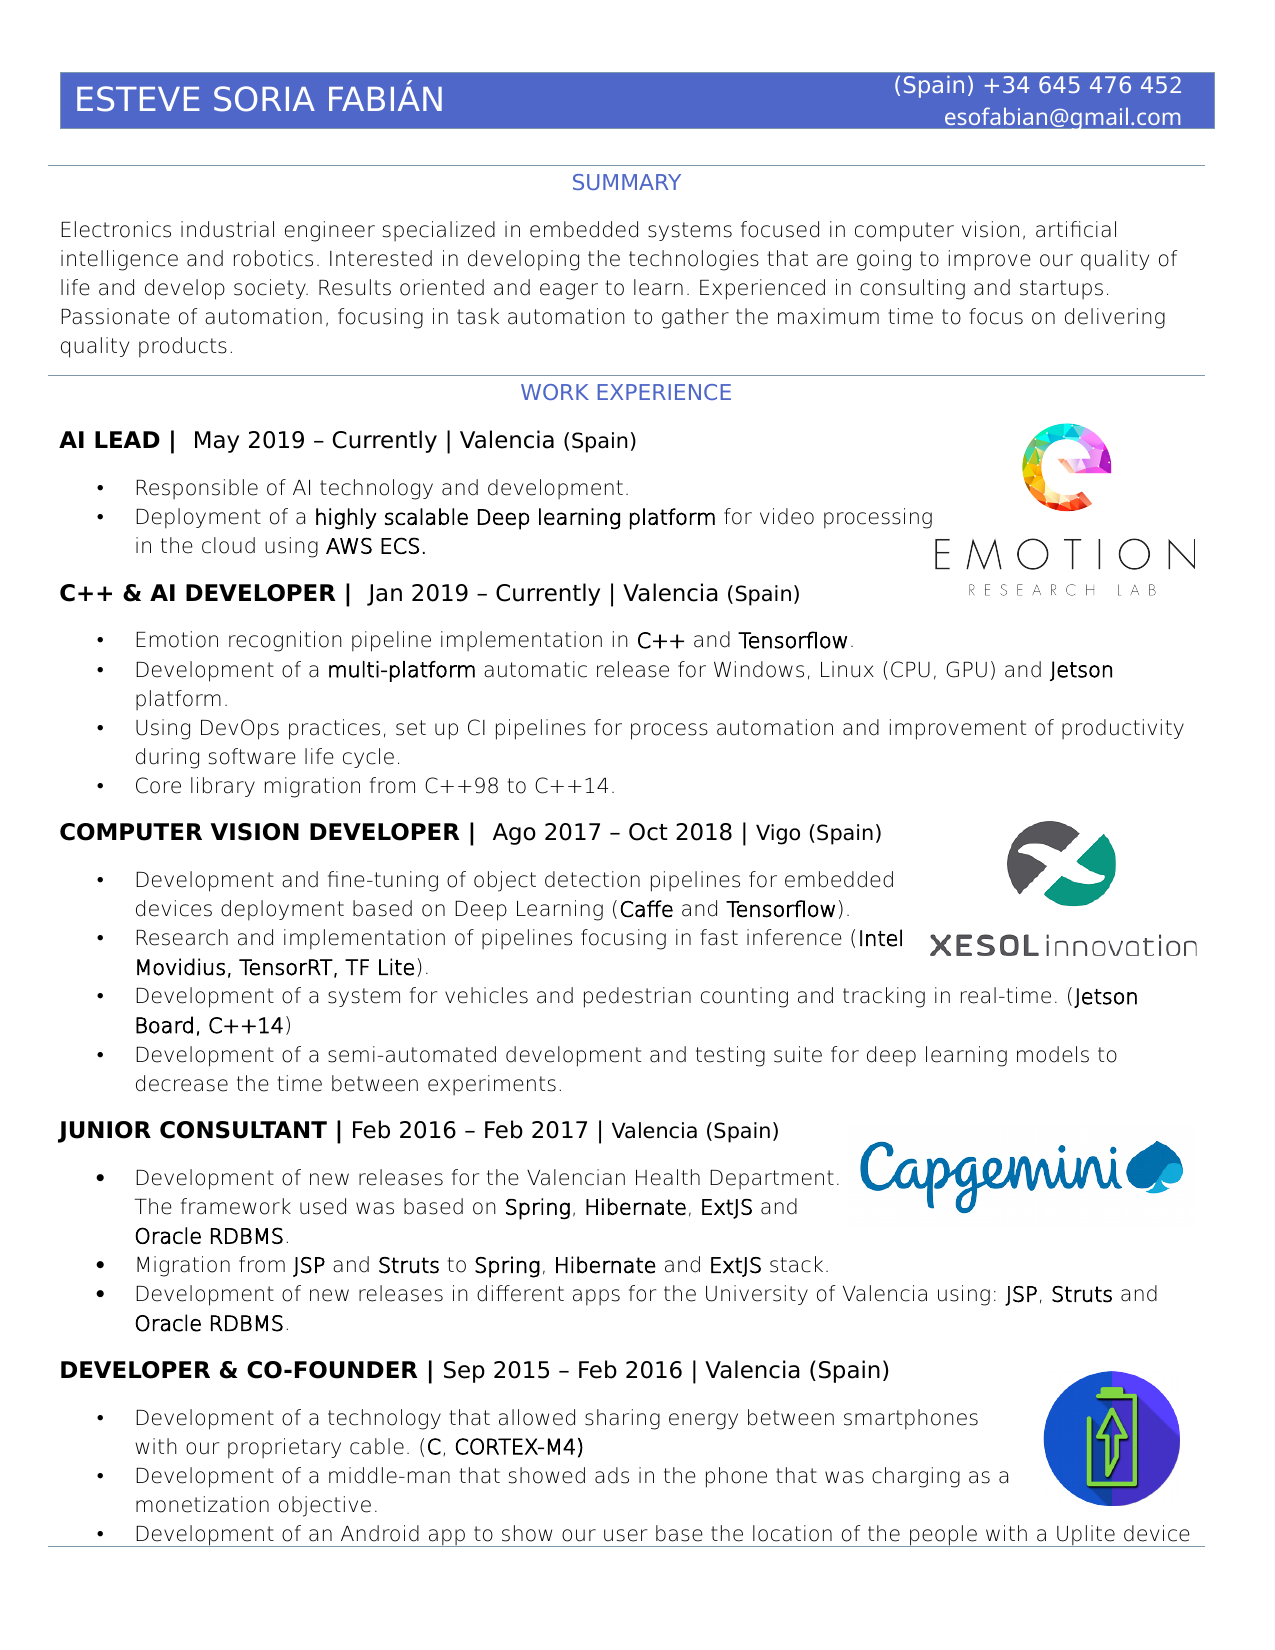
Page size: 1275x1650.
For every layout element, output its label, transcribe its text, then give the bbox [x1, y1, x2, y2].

picture [930, 821, 1197, 956]
picture [935, 423, 1195, 596]
text (Spain) +34 645 476 452 esofabian@gmail.com [882, 69, 1182, 132]
picture [1043, 1371, 1180, 1506]
text Esteve Soria Fabián [61, 73, 882, 128]
text [1182, 73, 1214, 128]
table_header Summary Electronics industrial engineer specialized in embedded systems focused in computer vision, artificial intelligence and robotics. Interested in developing the technologies that are going to improve our quality of life and develop society. Results oriented and eager to learn. Experienced in consulting and startups. Passionate of automation, focusing in task automation to gather the maximum time to focus on delivering quality products. [48, 166, 1205, 375]
picture [847, 1125, 1195, 1227]
table_cell WORK Experience AI LEAD | May 2019 – Currently | Valencia (Spain) Responsible of AI technology and development. Deployment of a highly scalable Deep learning platform for video processing in the cloud using AWS ECS. C++ & AI DEVELOPER | Jan 2019 – Currently | Valencia (Spain) Emotion recognition pipeline implementation in C++ and Tensorflow. Development of a multi-platform automatic release for Windows, Linux (CPU, GPU) and Jetson platform. Using DevOps practices, set up CI pipelines for process automation and improvement of productivity during software life cycle. Core library migration from C++98 to C++14. COMPUTER VISION DEVELOPER | Ago 2017 – Oct 2018 | Vigo (Spain) Development and fine-tuning of object detection pipelines for embedded devices deployment based on Deep Learning (Caffe and Tensorflow). Research and implementation of pipelines focusing in fast inference (Intel Movidius, TensorRT, TF Lite). Development of a system for vehicles and pedestrian counting and tracking in real-time. (Jetson Board, C++14) Development of a semi-automated development and testing suite for deep learning models to decrease the time between experiments. JUNIOR CONSULTANT | Feb 2016 – Feb 2017 | Valencia (Spain) Development of new releases for the Valencian Health Department. The framework used was based on Spring, Hibernate, ExtJS and Oracle RDBMS. Migration from JSP and Struts to Spring, Hibernate and ExtJS stack. Development of new releases in different apps for the University of Valencia using: JSP, Struts and Oracle RDBMS. DEVELOPER & CO-FOUNDER | Sep 2015 – Feb 2016 | Valencia (Spain) Development of a technology that allowed sharing energy between smartphones with our proprietary cable. (C, CORTEX-M4) Development of a middle-man that showed ads in the phone that was charging as a monetization objective. Development of an Android app to show our user base the location of the people with a Uplite device [48, 376, 1205, 1546]
